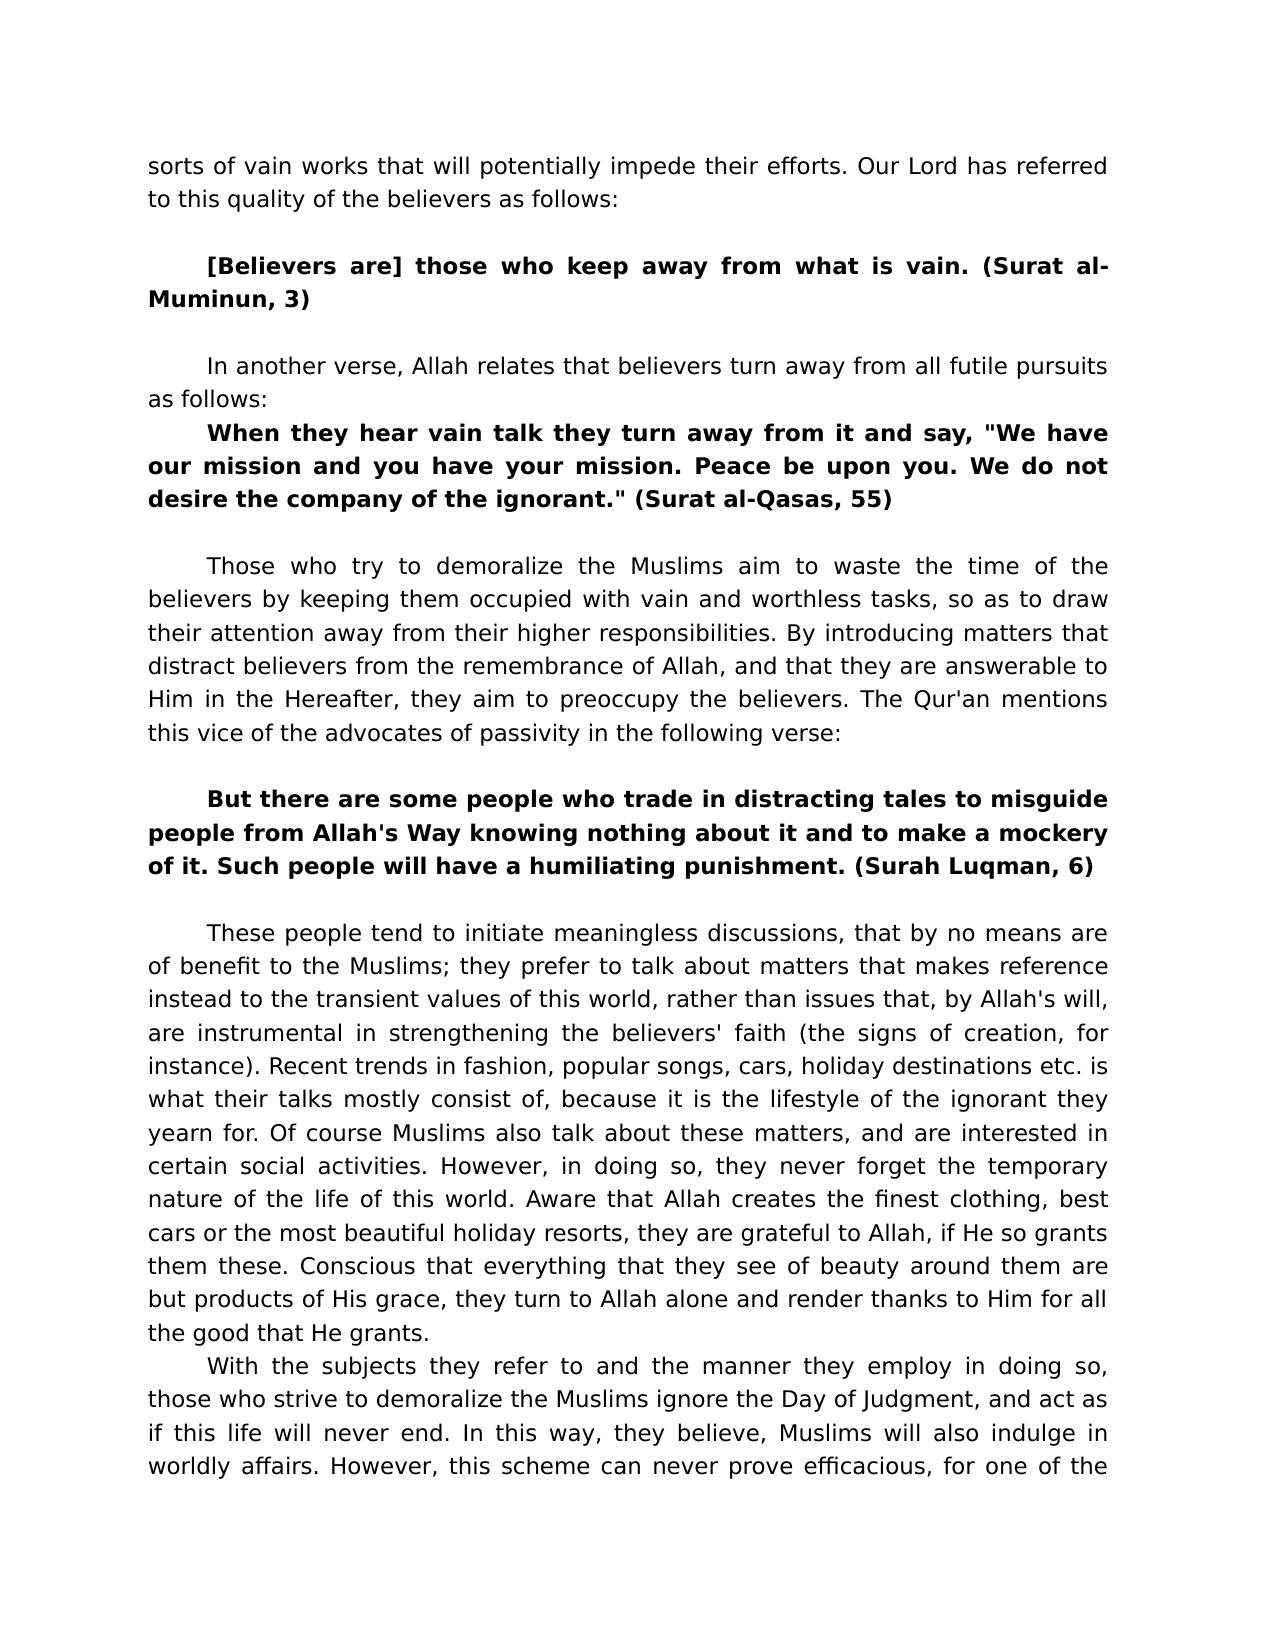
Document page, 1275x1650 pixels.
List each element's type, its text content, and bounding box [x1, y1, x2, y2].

text With the subjects they refer to and the manner they employ in doing so, those who strive to demoralize the Muslims ignore the Day of Judgment, and act as if this life will never end. In this way, they believe, Muslims will also indulge in worldly affairs. However, this scheme can never prove efficacious, for one of the [148, 1348, 1110, 1481]
text sorts of vain works that will potentially impede their efforts. Our Lord has referred to this quality of the believers as follows: [148, 148, 1110, 214]
text But there are some people who trade in distracting tales to misguide people from Allah's Way knowing nothing about it and to make a mockery of it. Such people will have a humiliating punishment. (Surah Luqman, 6) [148, 781, 1110, 881]
text In another verse, Allah relates that believers turn away from all futile pursuits as follows: [148, 348, 1110, 414]
text When they hear vain talk they turn away from it and say, "We have our mission and you have your mission. Peace be upon you. We do not desire the company of the ignorant." (Surat al-Qasas, 55) [148, 414, 1110, 514]
text These people tend to initiate meaningless discussions, that by no means are of benefit to the Muslims; they prefer to talk about matters that makes reference instead to the transient values of this world, rather than issues that, by Allah's will, are instrumental in strengthening the believers' faith (the signs of creation, for instance). Recent trends in fashion, popular songs, cars, holiday destinations etc. is what their talks mostly consist of, because it is the lifestyle of the ignorant they yearn for. Of course Muslims also talk about these matters, and are interested in certain social activities. However, in doing so, they never forget the temporary nature of the life of this world. Aware that Allah creates the finest clothing, best cars or the most beautiful holiday resorts, they are grateful to Allah, if He so grants them these. Conscious that everything that they see of beauty around them are but products of His grace, they turn to Allah alone and render thanks to Him for all the good that He grants. [148, 914, 1110, 1348]
text [Believers are] those who keep away from what is vain. (Surat al-Muminun, 3) [148, 248, 1110, 314]
text Those who try to demoralize the Muslims aim to waste the time of the believers by keeping them occupied with vain and worthless tasks, so as to draw their attention away from their higher responsibilities. By introducing matters that distract believers from the remembrance of Allah, and that they are answerable to Him in the Hereafter, they aim to preoccupy the believers. The Qur'an mentions this vice of the advocates of passivity in the following verse: [148, 548, 1110, 748]
